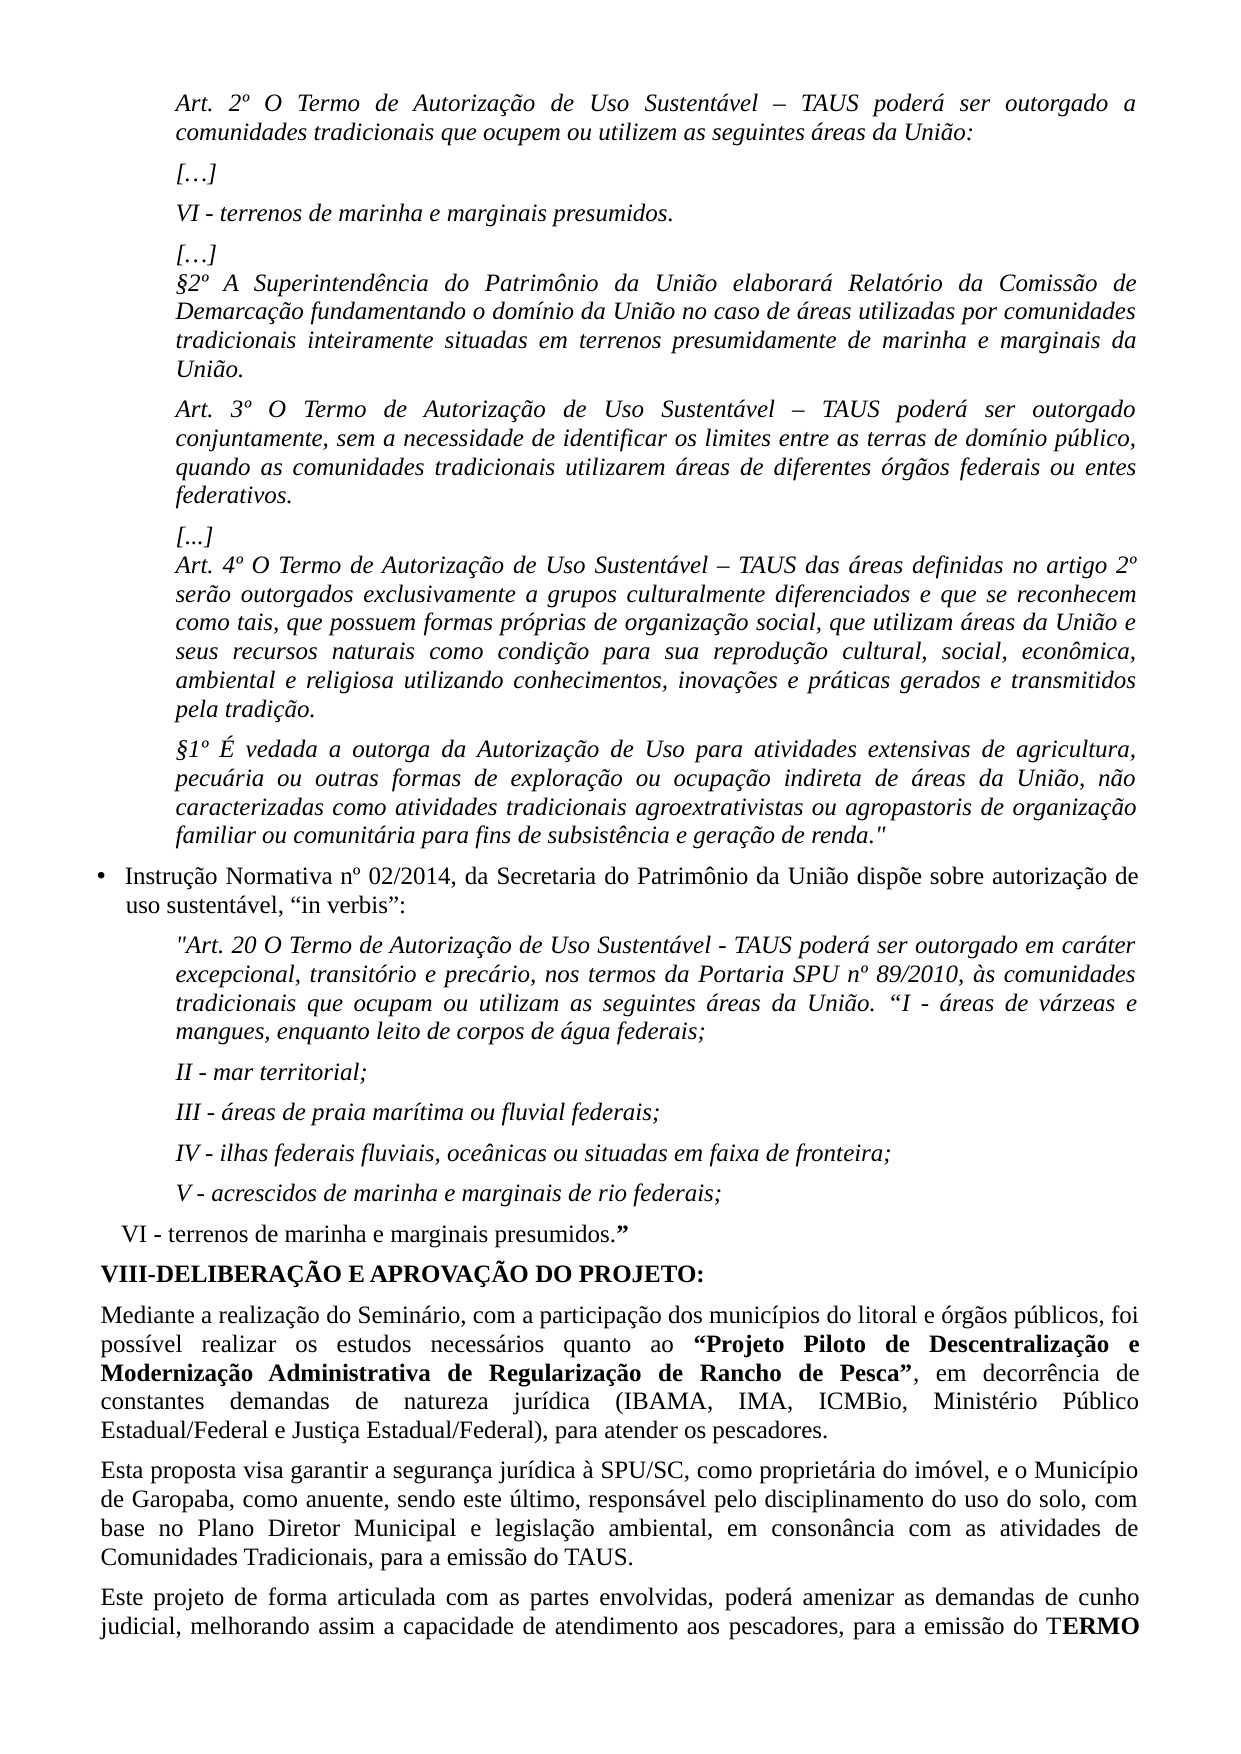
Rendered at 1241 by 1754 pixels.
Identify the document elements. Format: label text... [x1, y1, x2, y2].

list […] [138, 158, 1140, 187]
list VI - terrenos de marinha e marginais presumidos.” [100, 1219, 1140, 1248]
list V - acrescidos de marinha e marginais de rio federais; [138, 1178, 1140, 1207]
list VI - terrenos de marinha e marginais presumidos. [138, 198, 1140, 227]
list II - mar territorial; [138, 1057, 1140, 1086]
text Este projeto de forma articulada com as partes envolvidas, poderá amenizar as demandas de cunho judicial, melhorando assim a capacidade de atendimento aos pescadores, para a emissão do TERMO [100, 1582, 1140, 1640]
list III - áreas de praia marítima ou fluvial federais; [138, 1097, 1140, 1126]
list [...] Art. 4º O Termo de Autorização de Uso Sustentável – TAUS das áreas definidas no artigo 2º serão outorgados exclusivamente a grupos culturalmente diferenciados e que se reconhecem como tais, que possuem formas próprias de organização social, que utilizam áreas da União e seus recursos naturais como condição para sua reprodução cultural, social, econômica, ambiental e religiosa utilizando conhecimentos, inovações e práticas gerados e transmitidos pela tradição. [138, 521, 1140, 722]
text Esta proposta visa garantir a segurança jurídica à SPU/SC, como proprietária do imóvel, e o Município de Garopaba, como anuente, sendo este último, responsável pelo disciplinamento do uso do solo, com base no Plano Diretor Municipal e legislação ambiental, em consonância com as atividades de Comunidades Tradicionais, para a emissão do TAUS. [100, 1456, 1140, 1571]
list […] §2º A Superintendência do Patrimônio da União elaborará Relatório da Comissão de Demarcação fundamentando o domínio da União no caso de áreas utilizadas por comunidades tradicionais inteiramente situadas em terrenos presumidamente de marinha e marginais da União. [138, 239, 1140, 383]
list Instrução Normativa nº 02/2014, da Secretaria do Patrimônio da União dispõe sobre autorização de uso sustentável, “in verbis”: [97, 861, 1140, 918]
list "Art. 20 O Termo de Autorização de Uso Sustentável - TAUS poderá ser outorgado em caráter excepcional, transitório e precário, nos termos da Portaria SPU nº 89/2010, às comunidades tradicionais que ocupam ou utilizam as seguintes áreas da União. “I - áreas de várzeas e mangues, enquanto leito de corpos de água federais; [138, 930, 1140, 1045]
list IV - ilhas federais fluviais, oceânicas ou situadas em faixa de fronteira; [138, 1138, 1140, 1167]
list Art. 3º O Termo de Autorização de Uso Sustentável – TAUS poderá ser outorgado conjuntamente, sem a necessidade de identificar os limites entre as terras de domínio público, quando as comunidades tradicionais utilizarem áreas de diferentes órgãos federais ou entes federativos. [138, 394, 1140, 509]
list Art. 2º O Termo de Autorização de Uso Sustentável – TAUS poderá ser outorgado a comunidades tradicionais que ocupem ou utilizem as seguintes áreas da União: [138, 88, 1140, 146]
text Mediante a realização do Seminário, com a participação dos municípios do litoral e órgãos públicos, foi possível realizar os estudos necessários quanto ao “Projeto Piloto de Descentralização e Modernização Administrativa de Regularização de Rancho de Pesca”, em decorrência de constantes demandas de natureza jurídica (IBAMA, IMA, ICMBio, Ministério Público Estadual/Federal e Justiça Estadual/Federal), para atender os pescadores. [100, 1300, 1140, 1444]
list §1º É vedada a outorga da Autorização de Uso para atividades extensivas de agricultura, pecuária ou outras formas de exploração ou ocupação indireta de áreas da União, não caracterizadas como atividades tradicionais agroextrativistas ou agropastoris de organização familiar ou comunitária para fins de subsistência e geração de renda." [138, 734, 1140, 849]
text VIII-DELIBERAÇÃO E APROVAÇÃO DO PROJETO: [100, 1259, 1140, 1288]
